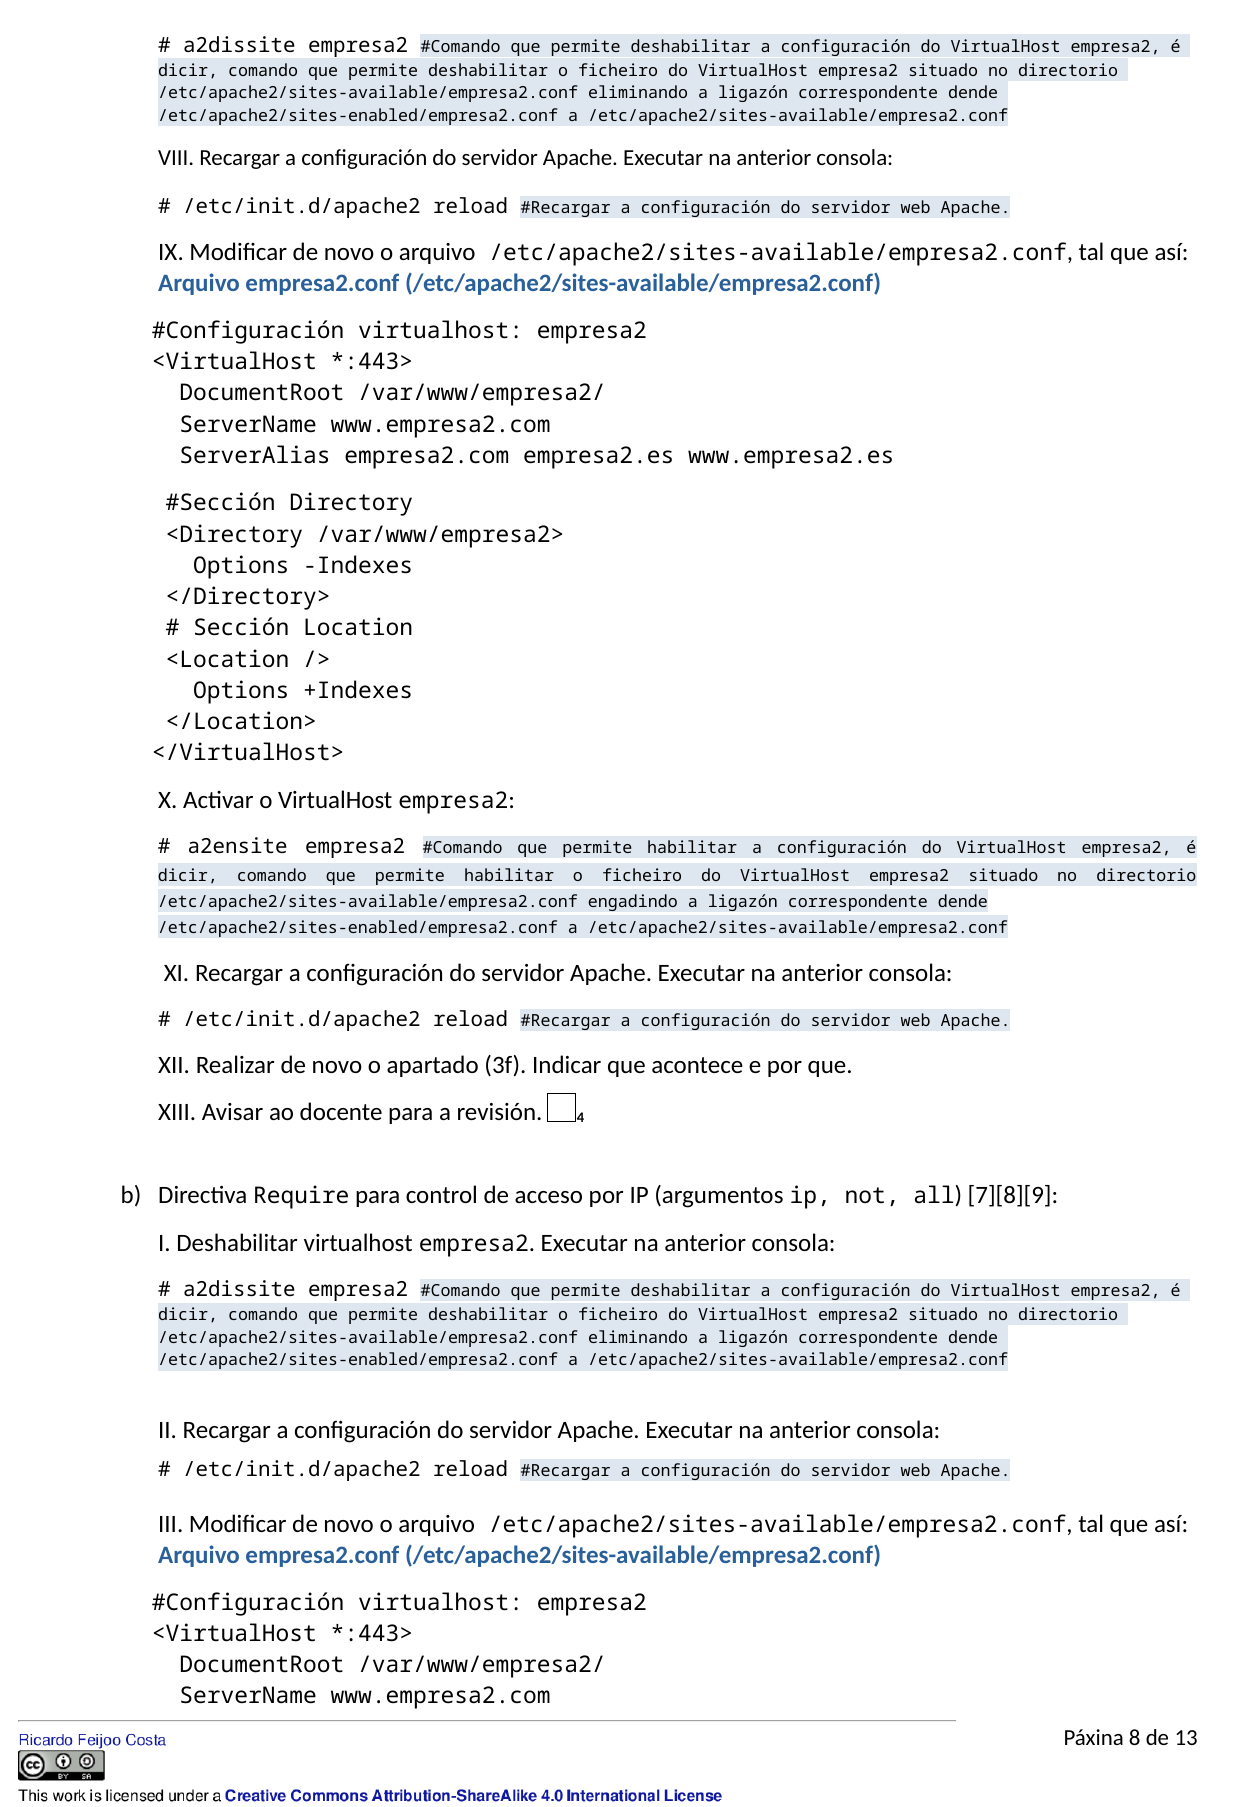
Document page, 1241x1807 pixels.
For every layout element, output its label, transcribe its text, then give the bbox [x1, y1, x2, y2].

list II. Recargar a configuración do servidor Apache. Executar na anterior consola: [120, 1414, 1197, 1445]
list # a2ensite empresa2 #Comando que permite habilitar a configuración do VirtualHost empresa2, é dicir, comando que permite habilitar o ficheiro do VirtualHost empresa2 situado no directorio /etc/apache2/sites-available/empresa2.conf engadindo a ligazón correspondente dende [122, 831, 1197, 912]
list <VirtualHost *:443> [152, 1617, 1197, 1648]
list # /etc/init.d/apache2 reload #Recargar a configuración do servidor web Apache. [120, 1004, 1197, 1033]
list # a2dissite empresa2 #Comando que permite deshabilitar a configuración do VirtualHost empresa2, é dicir, comando que permite deshabilitar o ficheiro do VirtualHost empresa2 situado no directorio /etc/apache2/sites-available/empresa2.conf eliminando a ligazón correspondente dende /etc/apache2/sites-enabled/empresa2.conf a /etc/apache2/sites-available/empresa2.conf [120, 1274, 1197, 1371]
list XI. Recargar a configuración do servidor Apache. Executar na anterior consola: [120, 957, 1197, 988]
list VIII. Recargar a configuración do servidor Apache. Executar na anterior consola: [120, 143, 1197, 171]
list #Configuración virtualhost: empresa2 [152, 1586, 1197, 1617]
picture [8, 1715, 957, 1806]
list XII. Realizar de novo o apartado (3f). Indicar que acontece e por que. [120, 1049, 1197, 1079]
list # /etc/init.d/apache2 reload #Recargar a configuración do servidor web Apache. [120, 1454, 1197, 1482]
list Directiva Require para control de acceso por IP (argumentos ip, not, all) [7][8][9]: [120, 1179, 1197, 1210]
list DocumentRoot /var/www/empresa2/ [152, 1648, 1197, 1679]
list X. Activar o VirtualHost empresa2: [120, 784, 1197, 815]
list IX. Modificar de novo o arquivo /etc/apache2/sites-available/empresa2.conf, tal que así: Arquivo empresa2.conf (/etc/apache2/sites-available/empresa2.conf) [120, 236, 1197, 298]
list /etc/apache2/sites-enabled/empresa2.conf a /etc/apache2/sites-available/empresa2.conf [122, 915, 1197, 938]
list </VirtualHost> [116, 736, 1197, 768]
list III. Modificar de novo o arquivo /etc/apache2/sites-available/empresa2.conf, tal que así: Arquivo empresa2.conf (/etc/apache2/sites-available/empresa2.conf) [120, 1507, 1197, 1569]
list I. Deshabilitar virtualhost empresa2. Executar na anterior consola: [120, 1227, 1197, 1258]
list # a2dissite empresa2 #Comando que permite deshabilitar a configuración do VirtualHost empresa2, é dicir, comando que permite deshabilitar o ficheiro do VirtualHost empresa2 situado no directorio /etc/apache2/sites-available/empresa2.conf eliminando a ligazón correspondente dende /etc/apache2/sites-enabled/empresa2.conf a /etc/apache2/sites-available/empresa2.conf [120, 30, 1197, 126]
list # /etc/init.d/apache2 reload #Recargar a configuración do servidor web Apache. [120, 191, 1197, 219]
list ServerName www.empresa2.com [152, 1679, 1197, 1711]
list #Sección Directory <Directory /var/www/empresa2> Options -Indexes </Directory> # Sección Location <Location /> Options +Indexes </Location> [116, 486, 1197, 736]
list #Configuración virtualhost: empresa2 <VirtualHost *:443> DocumentRoot /var/www/empresa2/ ServerName www.empresa2.com ServerAlias empresa2.com empresa2.es www.empresa2.es [152, 314, 1197, 470]
list XIII. Avisar ao docente para a revisión. 4 [120, 1096, 1197, 1126]
